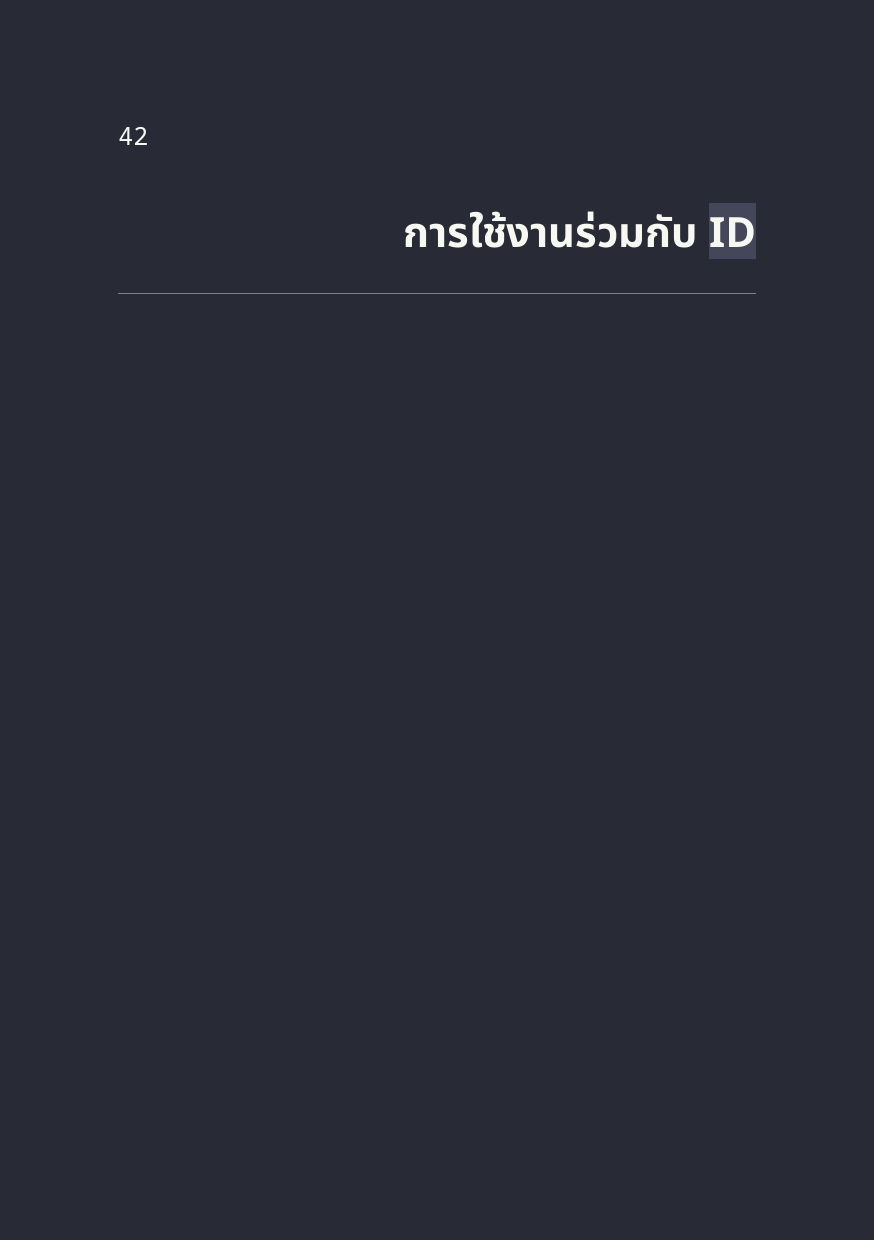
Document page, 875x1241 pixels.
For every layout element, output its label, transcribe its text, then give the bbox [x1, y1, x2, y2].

subtitle การใช้งานร่วมกับ ID [118, 202, 756, 266]
